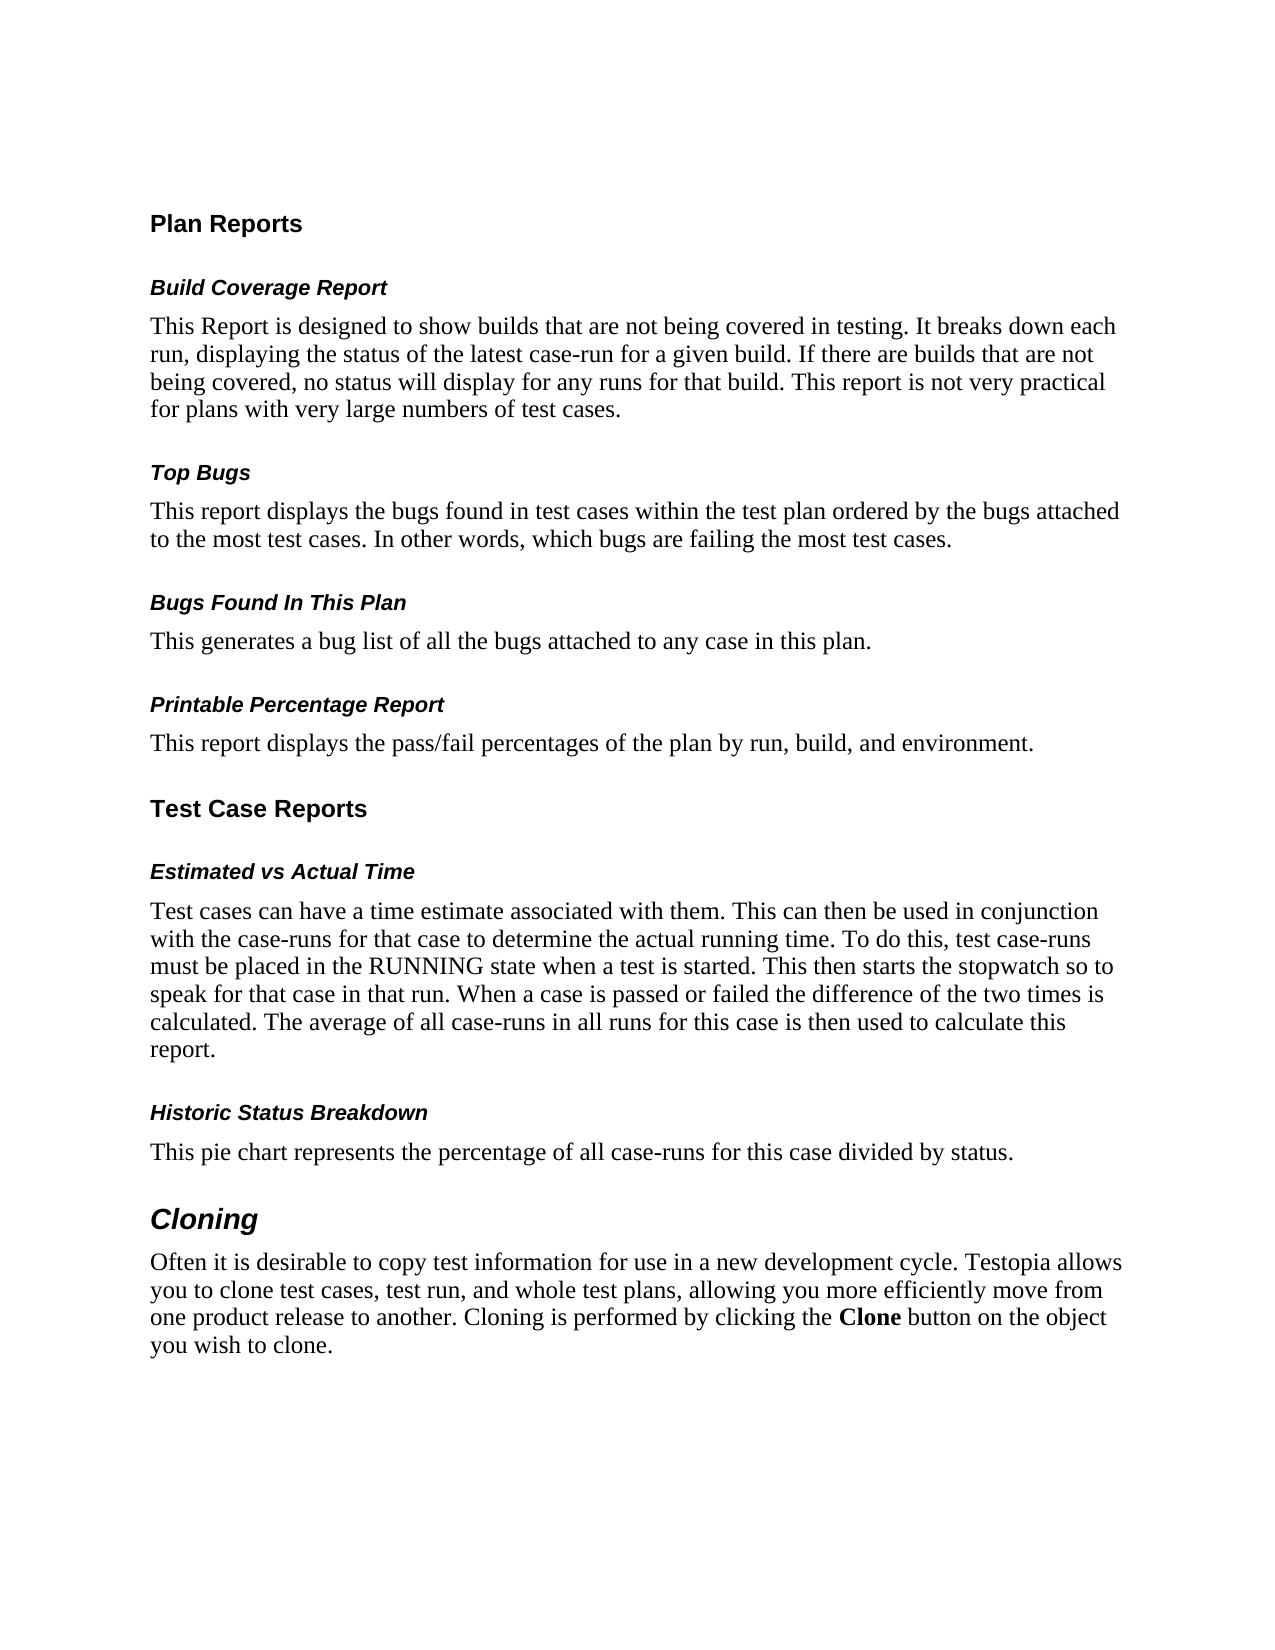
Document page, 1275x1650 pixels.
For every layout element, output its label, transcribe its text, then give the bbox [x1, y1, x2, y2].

subtitle Top Bugs [150, 461, 1125, 485]
text This generates a bug list of all the bugs attached to any case in this plan. [150, 627, 1125, 655]
subtitle Test Case Reports [150, 795, 1125, 822]
text This report displays the bugs found in test cases within the test plan ordered by the bugs attached to the most test cases. In other words, which bugs are failing the most test cases. [150, 497, 1125, 553]
subtitle Estimated vs Actual Time [150, 860, 1125, 884]
subtitle Cloning [150, 1203, 1125, 1236]
text This Report is designed to show builds that are not being covered in testing. It breaks down each run, displaying the status of the latest case-run for a given build. If there are builds that are not being covered, no status will display for any runs for that build. This report is not very practical for plans with very large numbers of test cases. [150, 312, 1125, 423]
text This report displays the pass/fail percentages of the plan by run, build, and environment. [150, 729, 1125, 757]
subtitle Historic Status Breakdown [150, 1101, 1125, 1125]
subtitle Bugs Found In This Plan [150, 590, 1125, 615]
text Often it is desirable to copy test information for use in a new development cycle. Testopia allows you to clone test cases, test run, and whole test plans, allowing you more efficiently move from one product release to another. Cloning is performed by clicking the Clone button on the object you wish to clone. [150, 1248, 1125, 1359]
text This pie chart represents the percentage of all case-runs for this case divided by status. [150, 1138, 1125, 1165]
subtitle Printable Percentage Report [150, 693, 1125, 717]
subtitle Build Coverage Report [150, 275, 1125, 300]
subtitle Plan Reports [150, 210, 1125, 238]
text Test cases can have a time estimate associated with them. This can then be used in conjunction with the case-runs for that case to determine the actual running time. To do this, test case-runs must be placed in the RUNNING state when a test is started. This then starts the stopwatch so to speak for that case in that run. When a case is passed or failed the difference of the two times is calculated. The average of all case-runs in all runs for this case is then used to calculate this report. [150, 897, 1125, 1063]
